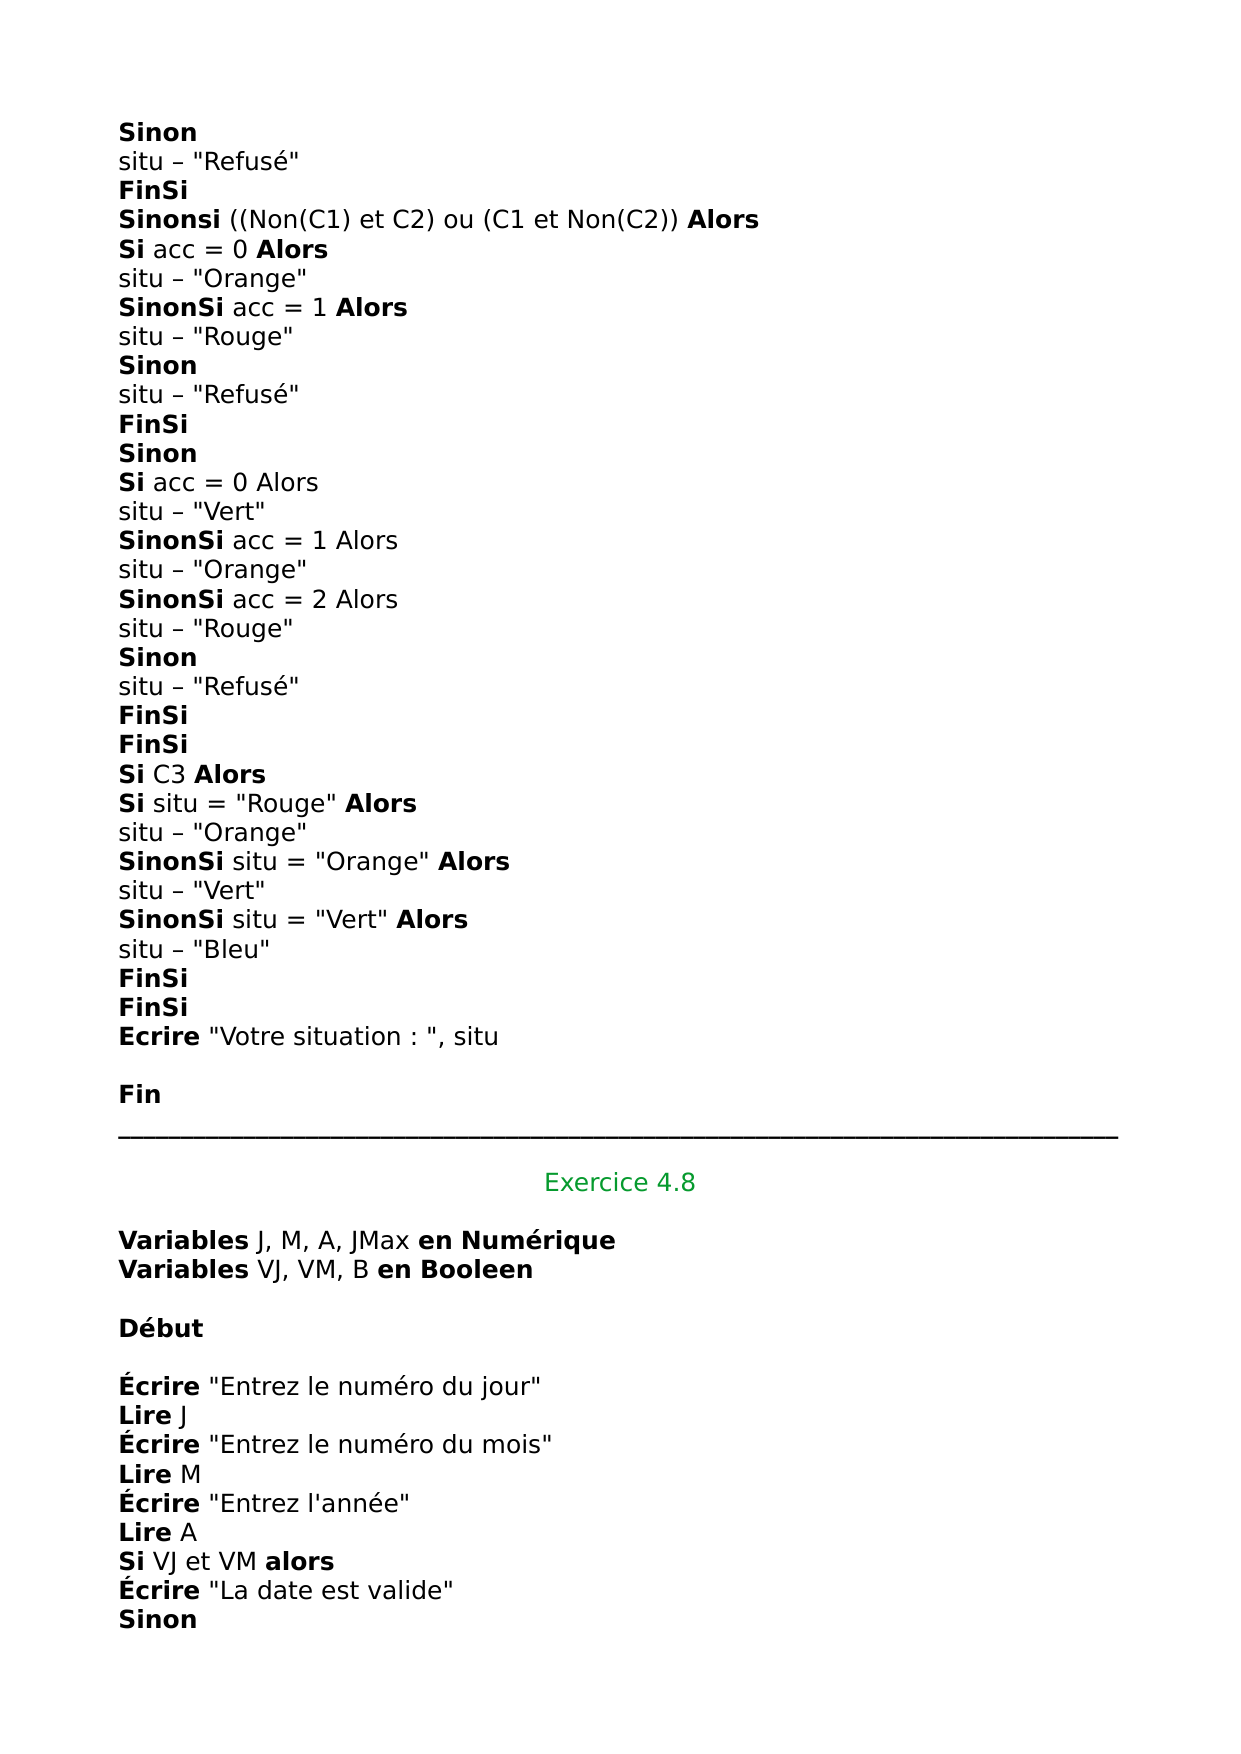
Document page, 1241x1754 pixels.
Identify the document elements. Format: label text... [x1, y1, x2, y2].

text Sinon situ – "Refusé" FinSi Sinonsi ((Non(C1) et C2) ou (C1 et Non(C2)) Alors Si acc = 0 Alors situ – "Orange" SinonSi acc = 1 Alors situ – "Rouge" Sinon situ – "Refusé" FinSi Sinon Si acc = 0 Alors situ – "Vert" SinonSi acc = 1 Alors situ – "Orange" SinonSi acc = 2 Alors situ – "Rouge" Sinon situ – "Refusé" FinSi FinSi Si C3 Alors Si situ = "Rouge" Alors situ – "Orange" SinonSi situ = "Orange" Alors situ – "Vert" SinonSi situ = "Vert" Alors situ – "Bleu" FinSi FinSi Ecrire "Votre situation : ", situ [118, 118, 1122, 1051]
text Exercice 4.8 [118, 1168, 1122, 1197]
text Variables J, M, A, JMax en Numérique Variables VJ, VM, B en Booleen [118, 1226, 1122, 1285]
text Fin [118, 1051, 1122, 1110]
text Si VJ et VM alors Écrire "La date est valide" Sinon [118, 1547, 1122, 1635]
text Début Écrire "Entrez le numéro du jour" Lire J Écrire "Entrez le numéro du mois" Lire M Écrire "Entrez l'année" Lire A [118, 1314, 1122, 1547]
text ________________________________________________________________________________ [118, 1110, 1122, 1139]
